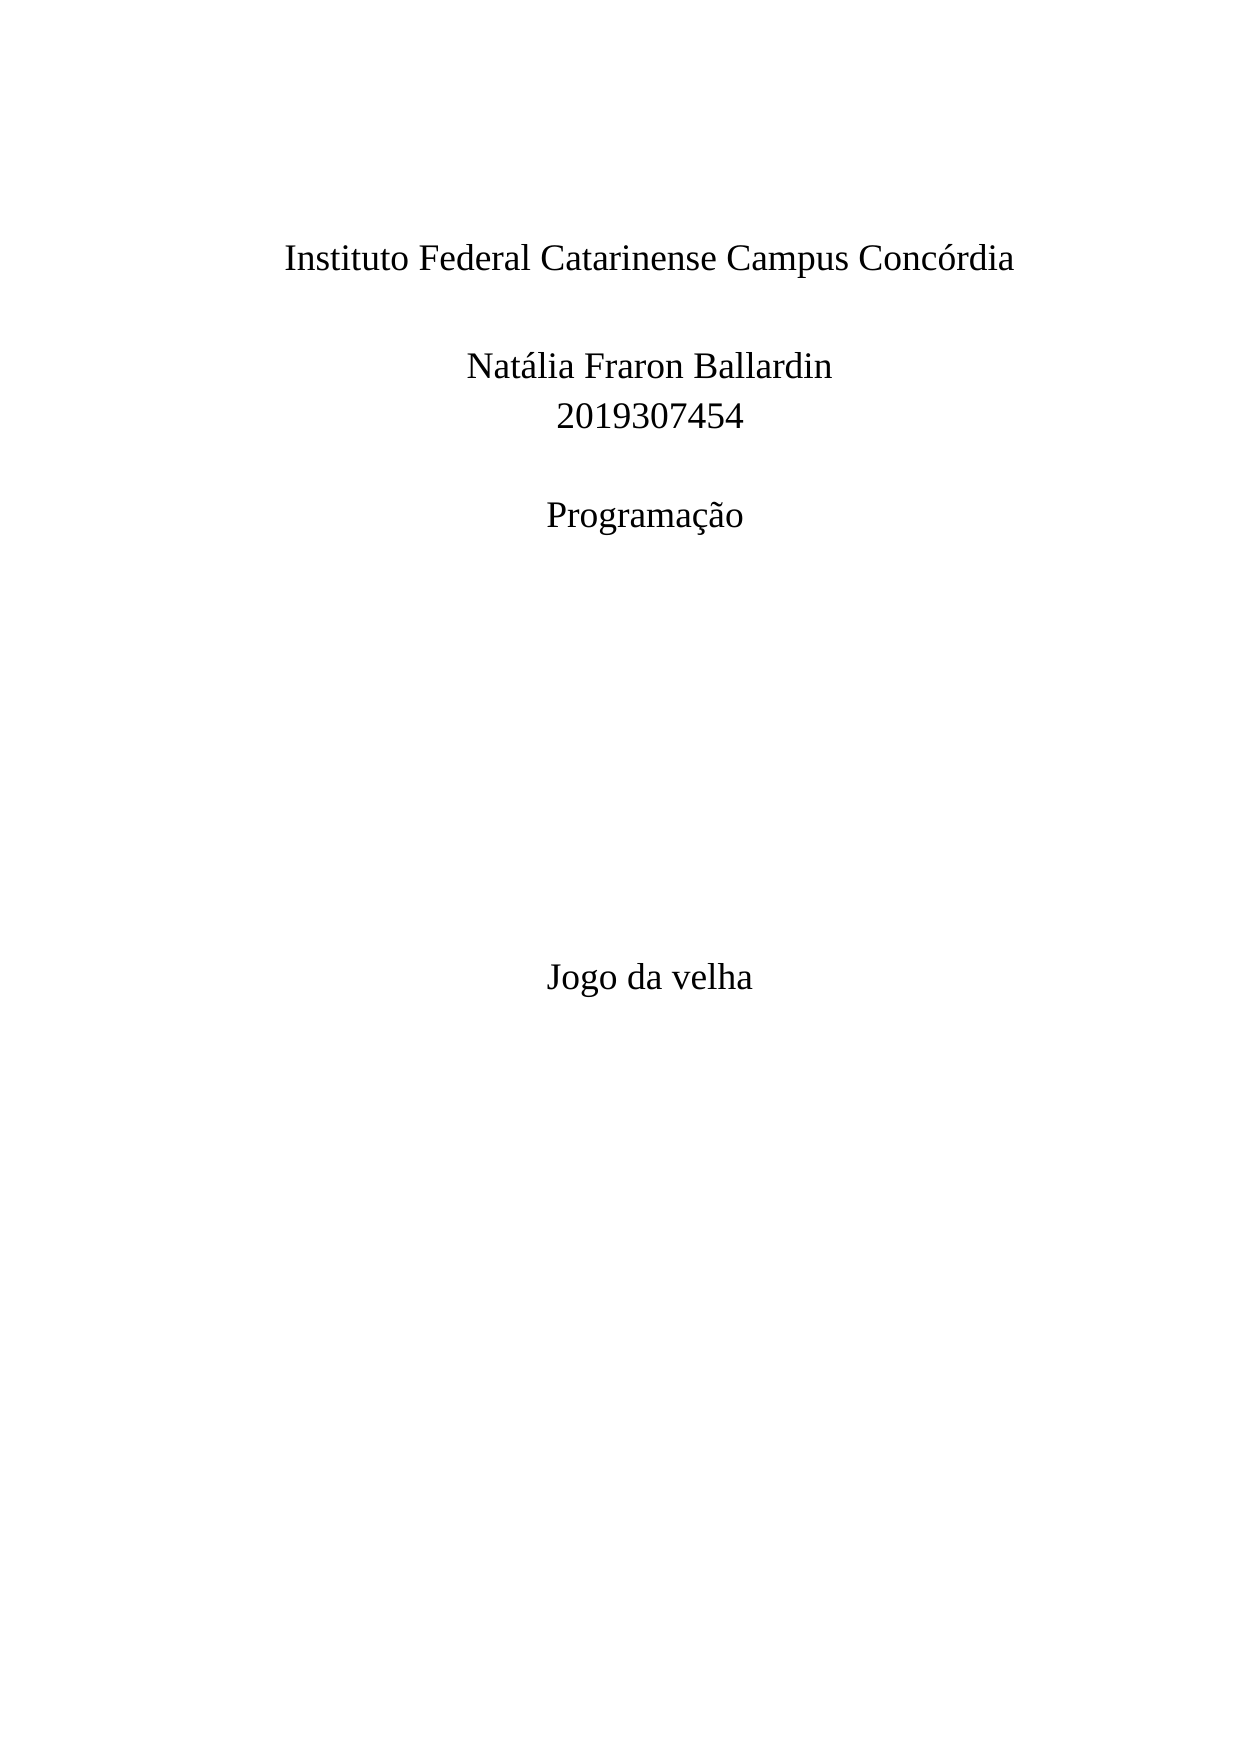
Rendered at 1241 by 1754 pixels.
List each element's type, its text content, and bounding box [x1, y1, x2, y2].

text Jogo da velha [177, 954, 1122, 997]
text Natália Fraron Ballardin [177, 344, 1122, 387]
text 2019307454 [177, 393, 1122, 436]
text Instituto Federal Catarinense Campus Concórdia [177, 235, 1122, 278]
text Programação [177, 492, 1122, 536]
